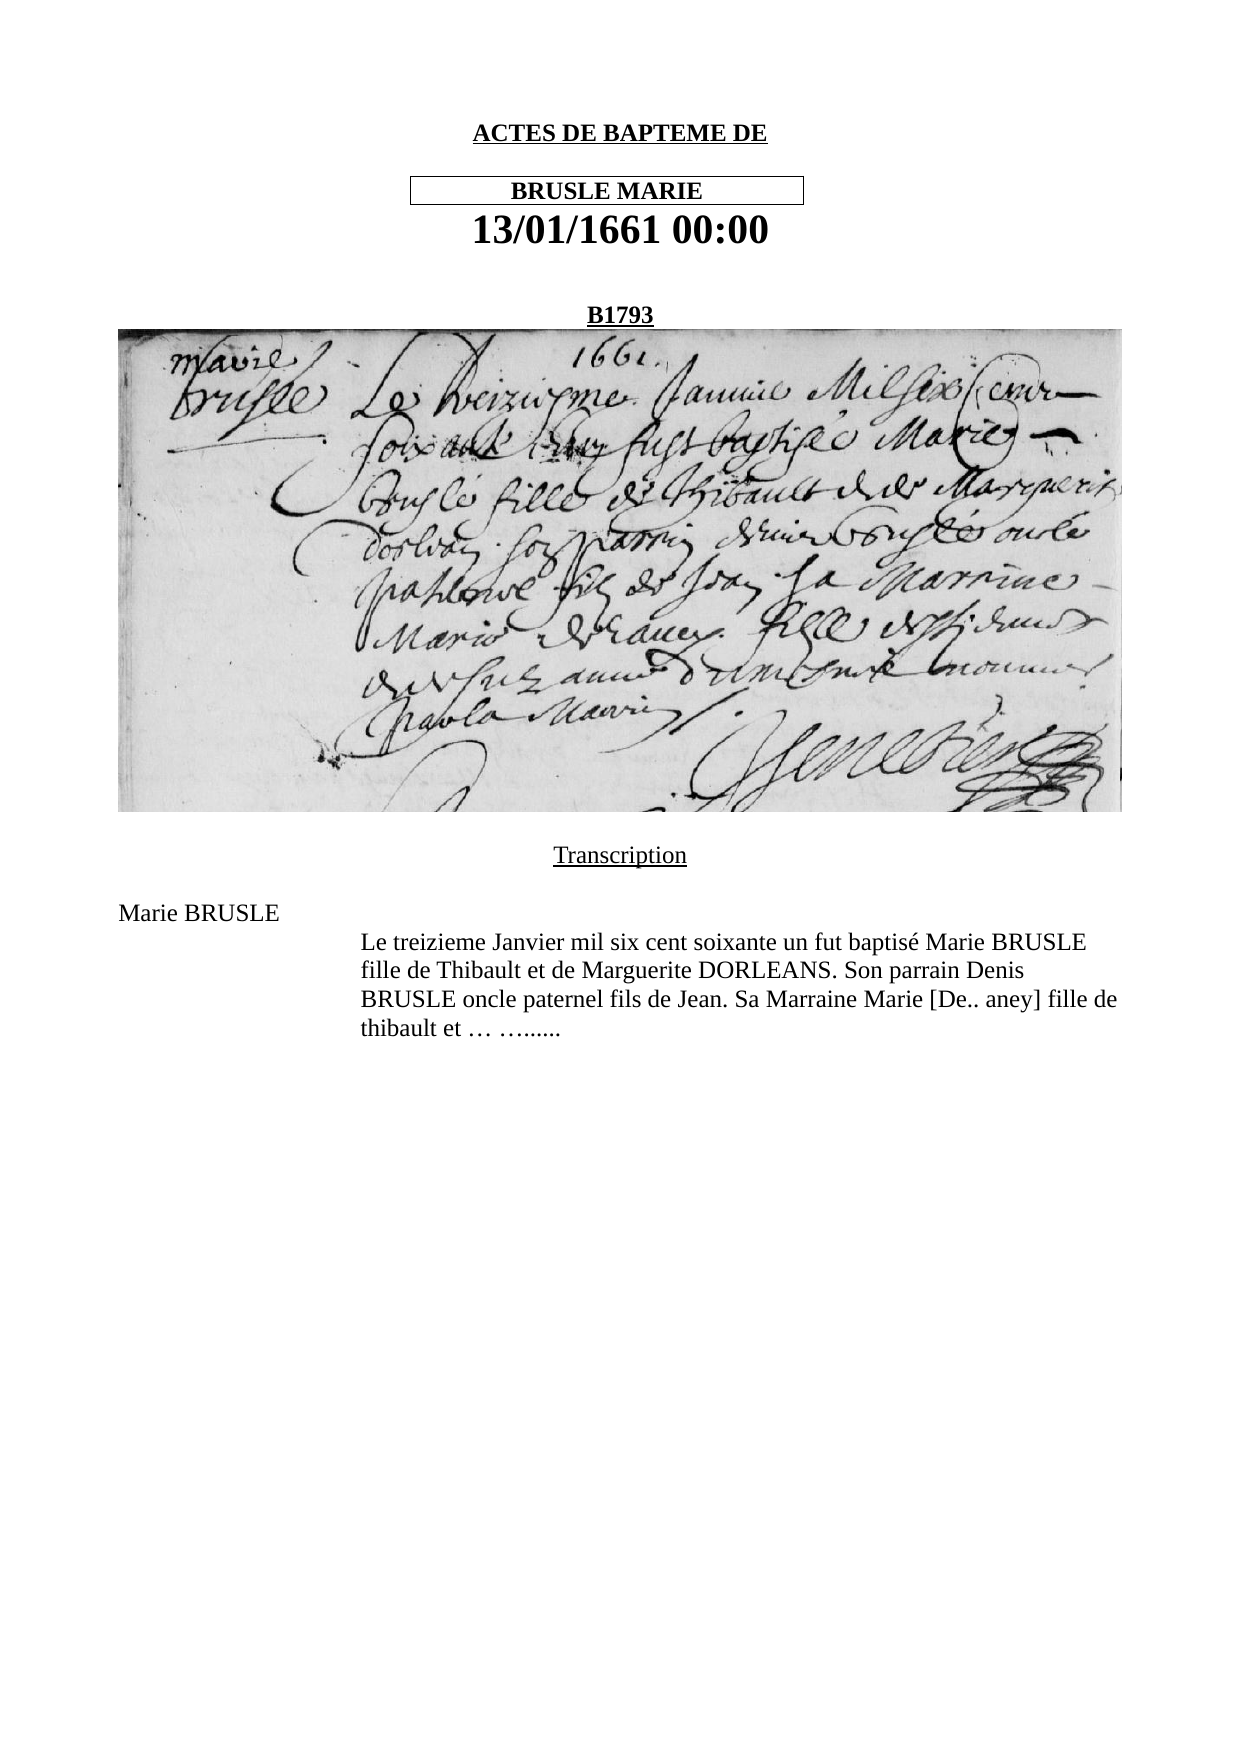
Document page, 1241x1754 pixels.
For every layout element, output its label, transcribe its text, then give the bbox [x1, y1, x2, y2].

text 13/01/1661 00:00 [118, 204, 1122, 252]
text BRUSLE MARIE [411, 177, 803, 204]
text ACTES DE BAPTEME DE [118, 118, 1122, 147]
text B1793 [118, 300, 1122, 329]
text Marie BRUSLE [118, 898, 1122, 927]
text Transcription [118, 840, 1122, 869]
text Le treizieme Janvier mil six cent soixante un fut baptisé Marie BRUSLE fille de Thibault et de Marguerite DORLEANS. Son parrain Denis BRUSLE oncle paternel fils de Jean. Sa Marraine Marie [De.. aney] fille de thibault et … …...... [360, 927, 1122, 1042]
picture [118, 329, 1122, 812]
